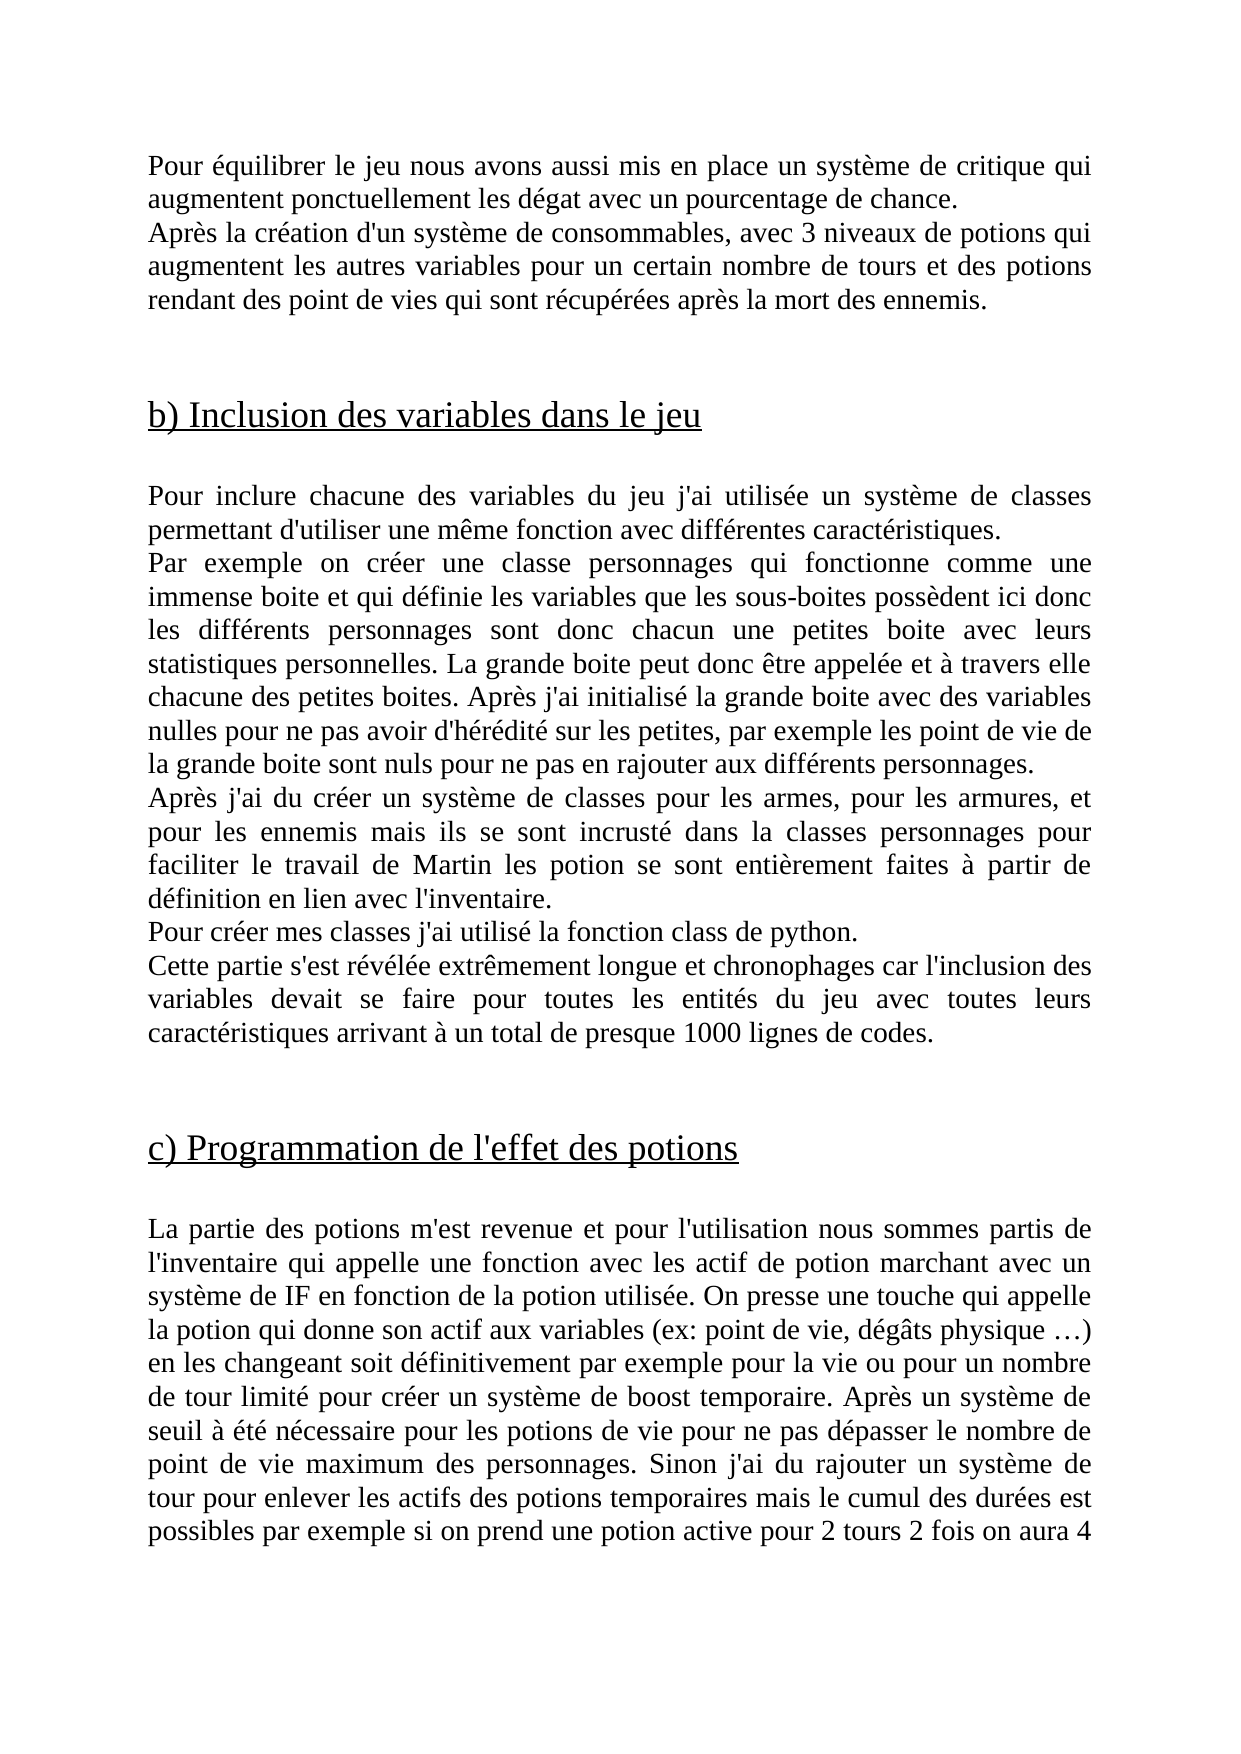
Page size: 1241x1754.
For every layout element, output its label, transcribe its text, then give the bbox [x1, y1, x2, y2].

text Après la création d'un système de consommables, avec 3 niveaux de potions qui augmentent les autres variables pour un certain nombre de tours et des potions rendant des point de vies qui sont récupérées après la mort des ennemis. [148, 215, 1093, 315]
text Pour inclure chacune des variables du jeu j'ai utilisée un système de classes permettant d'utiliser une même fonction avec différentes caractéristiques. [148, 478, 1093, 545]
text Pour créer mes classes j'ai utilisé la fonction class de python. [148, 914, 1093, 948]
text c) Programmation de l'effet des potions [148, 1125, 1093, 1168]
text Après j'ai du créer un système de classes pour les armes, pour les armures, et pour les ennemis mais ils se sont incrusté dans la classes personnages pour faciliter le travail de Martin les potion se sont entièrement faites à partir de définition en lien avec l'inventaire. [148, 780, 1093, 914]
text La partie des potions m'est revenue et pour l'utilisation nous sommes partis de l'inventaire qui appelle une fonction avec les actif de potion marchant avec un système de IF en fonction de la potion utilisée. On presse une touche qui appelle la potion qui donne son actif aux variables (ex: point de vie, dégâts physique …) en les changeant soit définitivement par exemple pour la vie ou pour un nombre de tour limité pour créer un système de boost temporaire. Après un système de seuil à été nécessaire pour les potions de vie pour ne pas dépasser le nombre de point de vie maximum des personnages. Sinon j'ai du rajouter un système de tour pour enlever les actifs des potions temporaires mais le cumul des durées est possibles par exemple si on prend une potion active pour 2 tours 2 fois on aura 4 [148, 1211, 1093, 1547]
text Pour équilibrer le jeu nous avons aussi mis en place un système de critique qui augmentent ponctuellement les dégat avec un pourcentage de chance. [148, 148, 1093, 215]
text Par exemple on créer une classe personnages qui fonctionne comme une immense boite et qui définie les variables que les sous-boites possèdent ici donc les différents personnages sont donc chacun une petites boite avec leurs statistiques personnelles. La grande boite peut donc être appelée et à travers elle chacune des petites boites. Après j'ai initialisé la grande boite avec des variables nulles pour ne pas avoir d'hérédité sur les petites, par exemple les point de vie de la grande boite sont nuls pour ne pas en rajouter aux différents personnages. [148, 545, 1093, 780]
text Cette partie s'est révélée extrêmement longue et chronophages car l'inclusion des variables devait se faire pour toutes les entités du jeu avec toutes leurs caractéristiques arrivant à un total de presque 1000 lignes de codes. [148, 948, 1093, 1048]
text b) Inclusion des variables dans le jeu [148, 392, 1093, 435]
